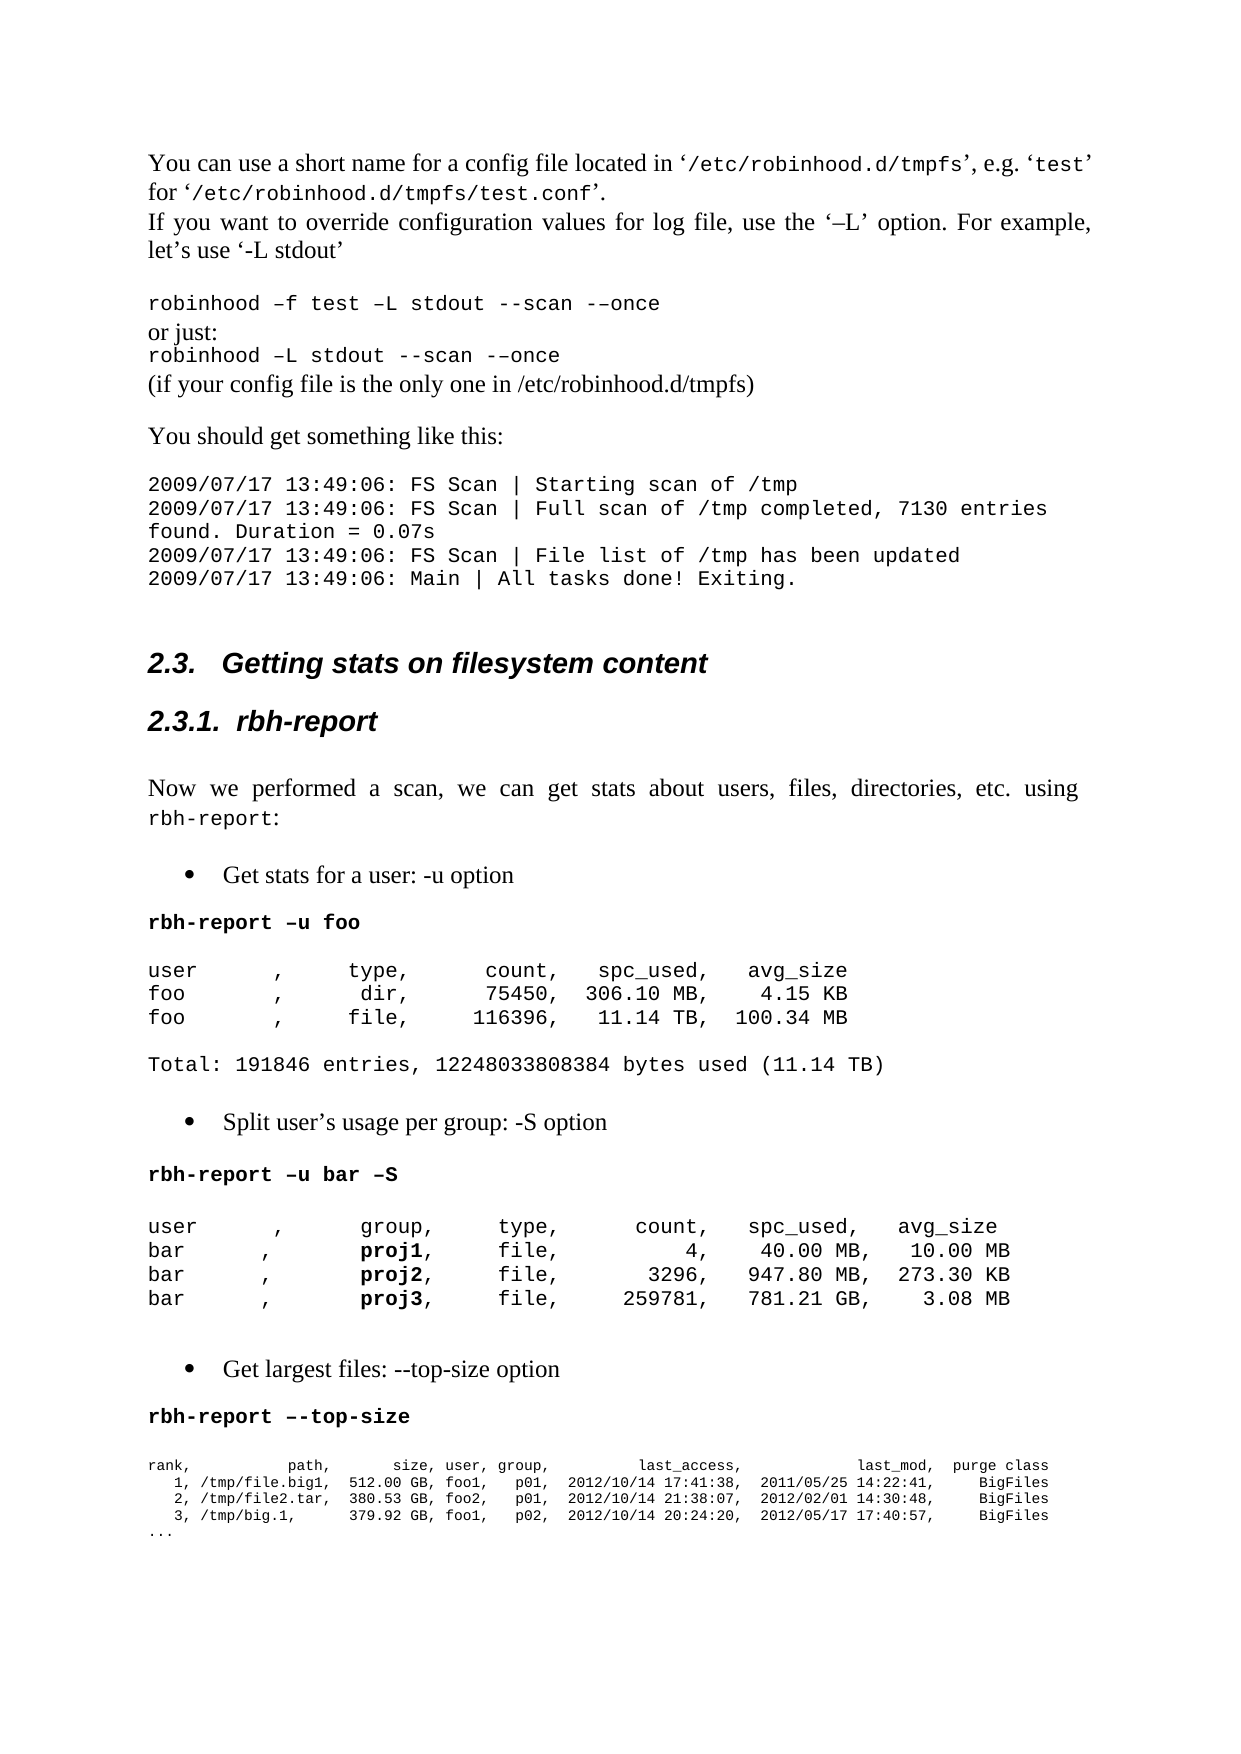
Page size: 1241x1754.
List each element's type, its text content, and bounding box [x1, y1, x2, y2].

text If you want to override configuration values for log file, use the ‘–L’ option. For example, let’s use ‘-L stdout’ [148, 207, 1093, 264]
text rbh-report –u bar –S user , group, type, count, spc_used, avg_size bar , proj1, file, 4, 40.00 MB, 10.00 MB [148, 1135, 1093, 1264]
text 2009/07/17 13:49:06: FS Scan | Starting scan of /tmp [148, 474, 1093, 497]
subtitle Getting stats on filesystem content [148, 646, 1093, 679]
text foo , file, 116396, 11.14 TB, 100.34 MB [148, 1007, 1093, 1031]
text 2009/07/17 13:49:06: FS Scan | Full scan of /tmp completed, 7130 entries found. Duration = 0.07s [148, 497, 1093, 545]
text 2009/07/17 13:49:06: FS Scan | File list of /tmp has been updated [148, 545, 1093, 568]
text 3, /tmp/big.1, 379.92 GB, foo1, p02, 2012/10/14 20:24:20, 2012/05/17 17:40:57, BigFiles [148, 1508, 1093, 1525]
text (if your config file is the only one in /etc/robinhood.d/tmpfs) [148, 369, 1093, 398]
text You should get something like this: [148, 421, 1093, 450]
text You can use a short name for a config file located in ‘/etc/robinhood.d/tmpfs’, e.g. ‘test’ for ‘/etc/robinhood.d/tmpfs/test.conf’. [148, 148, 1093, 207]
text rbh-report –-top-size [148, 1406, 1093, 1430]
subtitle rbh-report [148, 704, 1093, 738]
text robinhood –f test –L stdout --scan -–once [148, 293, 1093, 317]
list Get stats for a user: -u option [185, 860, 1093, 889]
text Total: 191846 entries, 12248033808384 bytes used (11.14 TB) [148, 1054, 1093, 1107]
text bar , proj3, file, 259781, 781.21 GB, 3.08 MB [148, 1287, 1093, 1311]
text or just: [148, 317, 1093, 345]
text bar , proj2, file, 3296, 947.80 MB, 273.30 KB [148, 1264, 1093, 1287]
list Get largest files: --top-size option [185, 1354, 1093, 1382]
text rank, path, size, user, group, last_access, last_mod, purge class [148, 1458, 1093, 1475]
text rbh-report –u foo user , type, count, spc_used, avg_size [148, 912, 1093, 983]
text robinhood –L stdout --scan -–once [148, 345, 1093, 369]
list Split user’s usage per group: -S option [185, 1107, 1093, 1135]
text 2009/07/17 13:49:06: Main | All tasks done! Exiting. [148, 568, 1093, 592]
text ... [148, 1525, 1093, 1541]
text Now we performed a scan, we can get stats about users, files, directories, etc. using rbh-report: [148, 773, 1093, 831]
text 2, /tmp/file2.tar, 380.53 GB, foo2, p01, 2012/10/14 21:38:07, 2012/02/01 14:30:48, BigFiles [148, 1492, 1093, 1508]
text foo , dir, 75450, 306.10 MB, 4.15 KB [148, 983, 1093, 1007]
text 1, /tmp/file.big1, 512.00 GB, foo1, p01, 2012/10/14 17:41:38, 2011/05/25 14:22:41, BigFiles [148, 1475, 1093, 1492]
